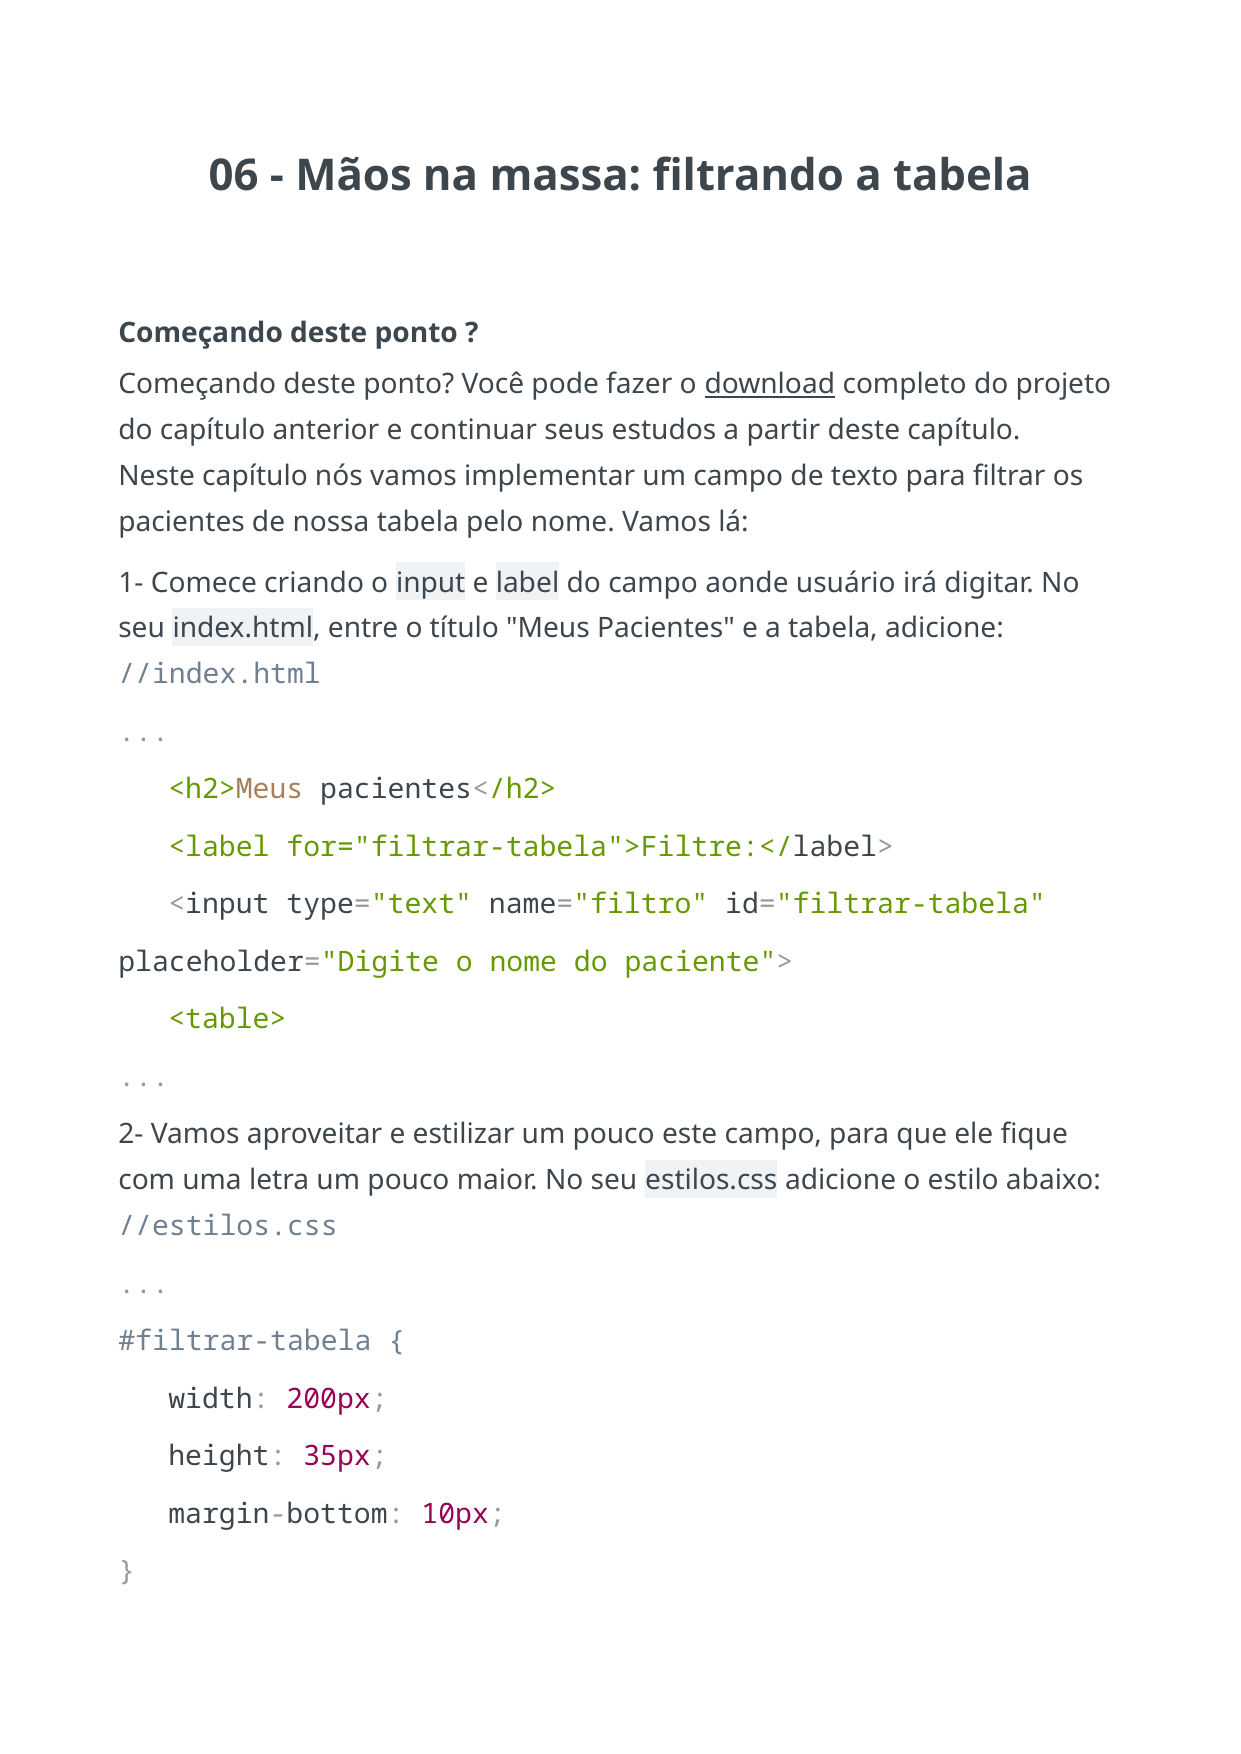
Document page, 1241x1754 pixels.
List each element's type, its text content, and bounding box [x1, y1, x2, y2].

text 2- Vamos aproveitar e estilizar um pouco este campo, para que ele fique com uma letra um pouco maior. No seu estilos.css adicione o estilo abaixo: [118, 1114, 1122, 1198]
subtitle Começando deste ponto ? [118, 313, 1122, 351]
text #filtrar-tabela { [118, 1321, 1122, 1359]
subtitle 06 - Mãos na massa: filtrando a tabela [118, 143, 1122, 203]
text //estilos.css [118, 1206, 1122, 1244]
text } [118, 1551, 1122, 1589]
text <label for="filtrar-tabela">Filtre:</label> [118, 826, 1122, 864]
text <input type="text" name="filtro" id="filtrar-tabela" placeholder="Digite o nome do paciente"> [118, 884, 1122, 979]
text <h2>Meus pacientes</h2> [118, 769, 1122, 807]
text ... [118, 711, 1122, 749]
text //index.html [118, 654, 1122, 692]
text Neste capítulo nós vamos implementar um campo de texto para filtrar os pacientes de nossa tabela pelo nome. Vamos lá: [118, 455, 1122, 540]
text width: 200px; [118, 1378, 1122, 1416]
text margin-bottom: 10px; [118, 1493, 1122, 1531]
text height: 35px; [118, 1436, 1122, 1474]
text Começando deste ponto? Você pode fazer o download completo do projeto do capítulo anterior e continuar seus estudos a partir deste capítulo. [118, 363, 1122, 448]
text ... [118, 1056, 1122, 1094]
text <table> [118, 999, 1122, 1037]
text ... [118, 1263, 1122, 1301]
text 1- Comece criando o input e label do campo aonde usuário irá digitar. No seu index.html, entre o título "Meus Pacientes" e a tabela, adicione: [118, 562, 1122, 646]
